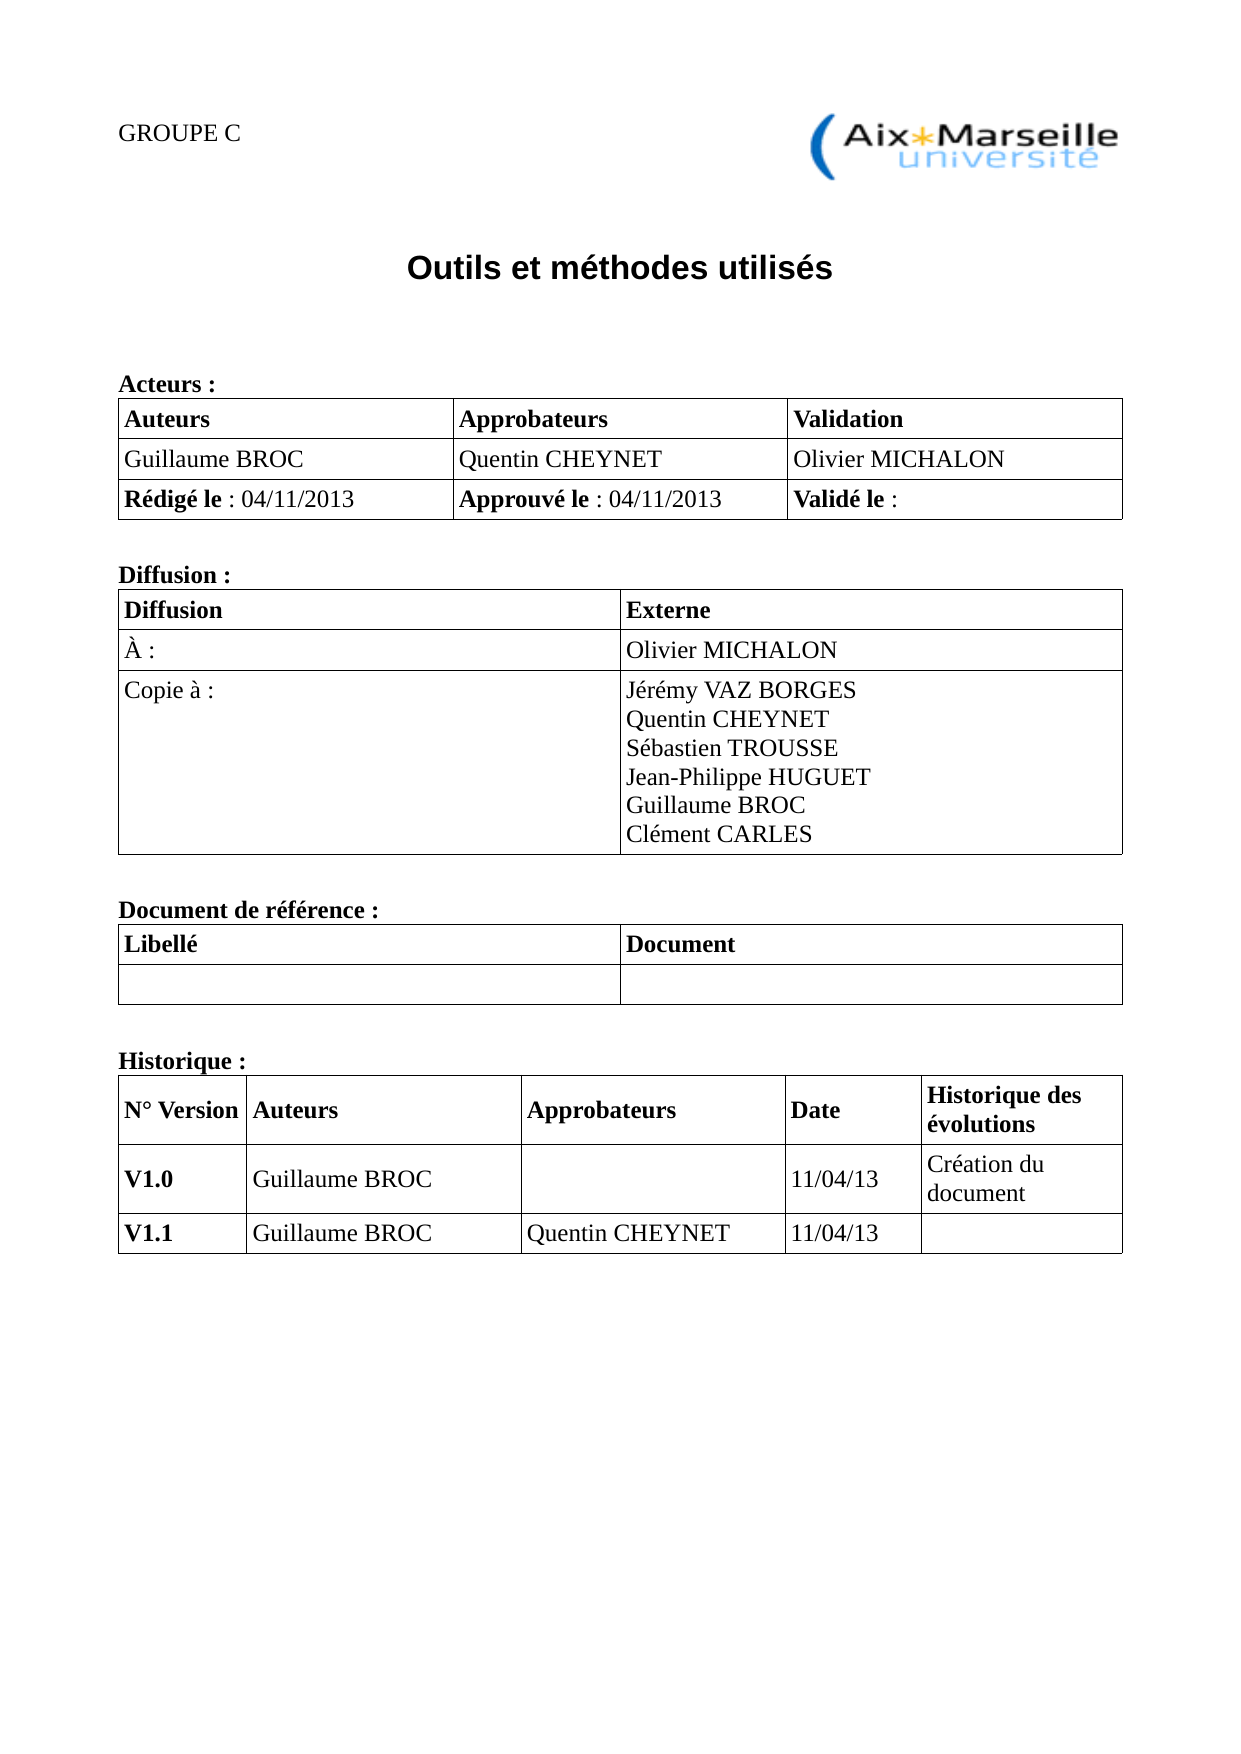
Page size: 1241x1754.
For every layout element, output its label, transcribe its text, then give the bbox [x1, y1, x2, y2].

table_cell Création du document [922, 1145, 1122, 1213]
table_cell Guillaume BROC [119, 439, 453, 478]
text Diffusion : [118, 560, 1122, 589]
text Acteurs : [118, 369, 1122, 398]
table_header Approbateurs [522, 1076, 785, 1143]
table_header Validation [788, 399, 1122, 438]
table_header Approbateurs [454, 399, 787, 438]
table_cell [621, 965, 1122, 1004]
table_cell Guillaume BROC [247, 1214, 521, 1253]
table_cell V1.0 [119, 1145, 246, 1213]
table_cell Validé le : [788, 480, 1122, 519]
text Document de référence : [118, 895, 1122, 924]
table_header Auteurs [247, 1076, 521, 1143]
text GROUPE C [118, 118, 802, 147]
table_header N° Version [119, 1076, 246, 1143]
table_cell Guillaume BROC [247, 1145, 521, 1213]
table_header Auteurs [119, 399, 453, 438]
table_cell Jérémy VAZ BORGES Quentin CHEYNET Sébastien TROUSSE Jean-Philippe HUGUET Guillaume BROC Clément CARLES [621, 671, 1122, 854]
table_header Diffusion [119, 590, 620, 629]
table_cell [922, 1214, 1122, 1253]
table_cell Rédigé le : 04/11/2013 [119, 480, 453, 519]
table_header Historique des évolutions [922, 1076, 1122, 1143]
table_cell V1.1 [119, 1214, 246, 1253]
table_cell Olivier MICHALON [788, 439, 1122, 478]
table_header Date [786, 1076, 921, 1143]
table_header Document [621, 925, 1122, 964]
table_header Libellé [119, 925, 620, 964]
table_cell Quentin CHEYNET [522, 1214, 785, 1253]
table_cell Olivier MICHALON [621, 630, 1122, 669]
table_header Externe [621, 590, 1122, 629]
table_cell 04/11/13 [786, 1214, 921, 1253]
table_cell 04/11/13 [786, 1145, 921, 1213]
table_cell [522, 1145, 785, 1213]
table_cell Approuvé le : 04/11/2013 [454, 480, 787, 519]
table_cell Copie à : [119, 671, 620, 854]
table_cell À : [119, 630, 620, 669]
table_cell [119, 965, 620, 1004]
text Historique : [118, 1046, 1122, 1074]
subtitle Outils et méthodes utilisés [118, 248, 1122, 287]
table_cell Quentin CHEYNET [454, 439, 787, 478]
